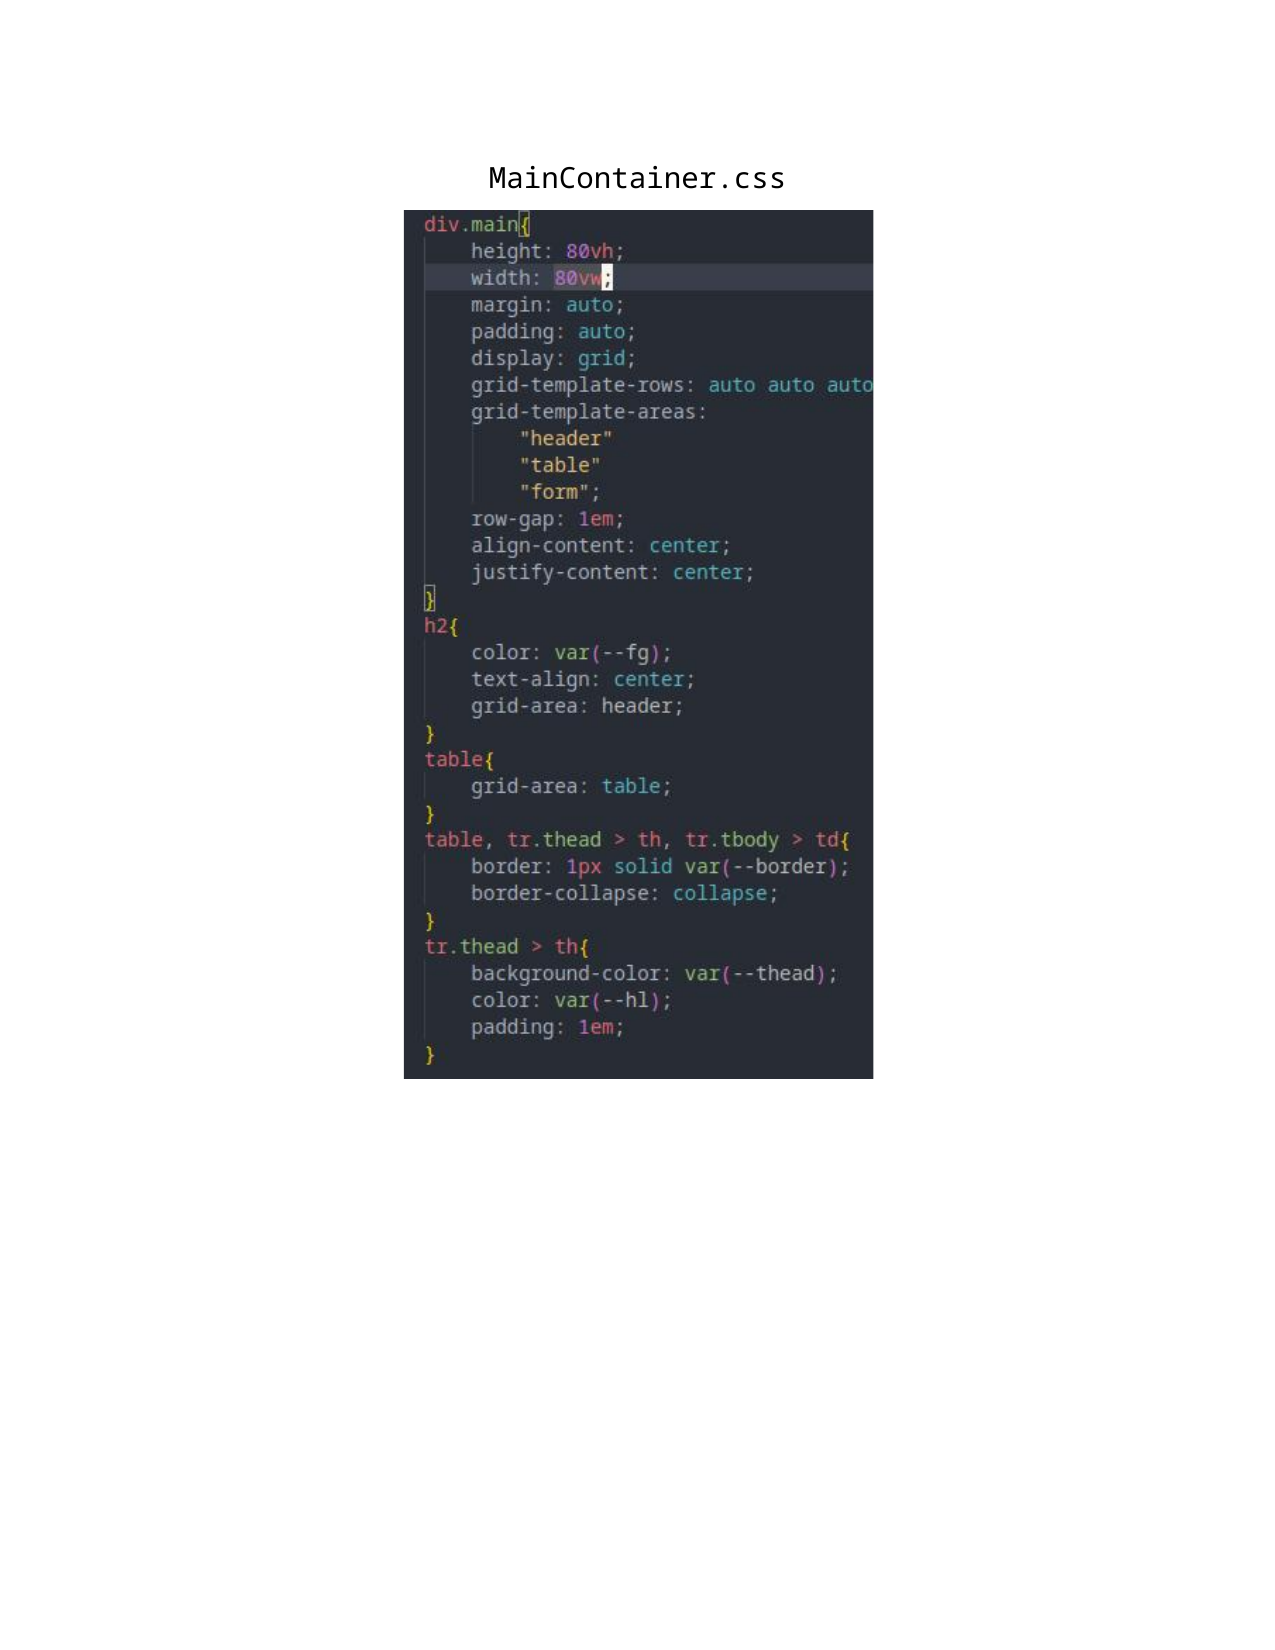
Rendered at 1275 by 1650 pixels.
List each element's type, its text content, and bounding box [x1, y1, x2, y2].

text MainContainer.css [118, 158, 1157, 317]
picture [403, 210, 874, 1079]
